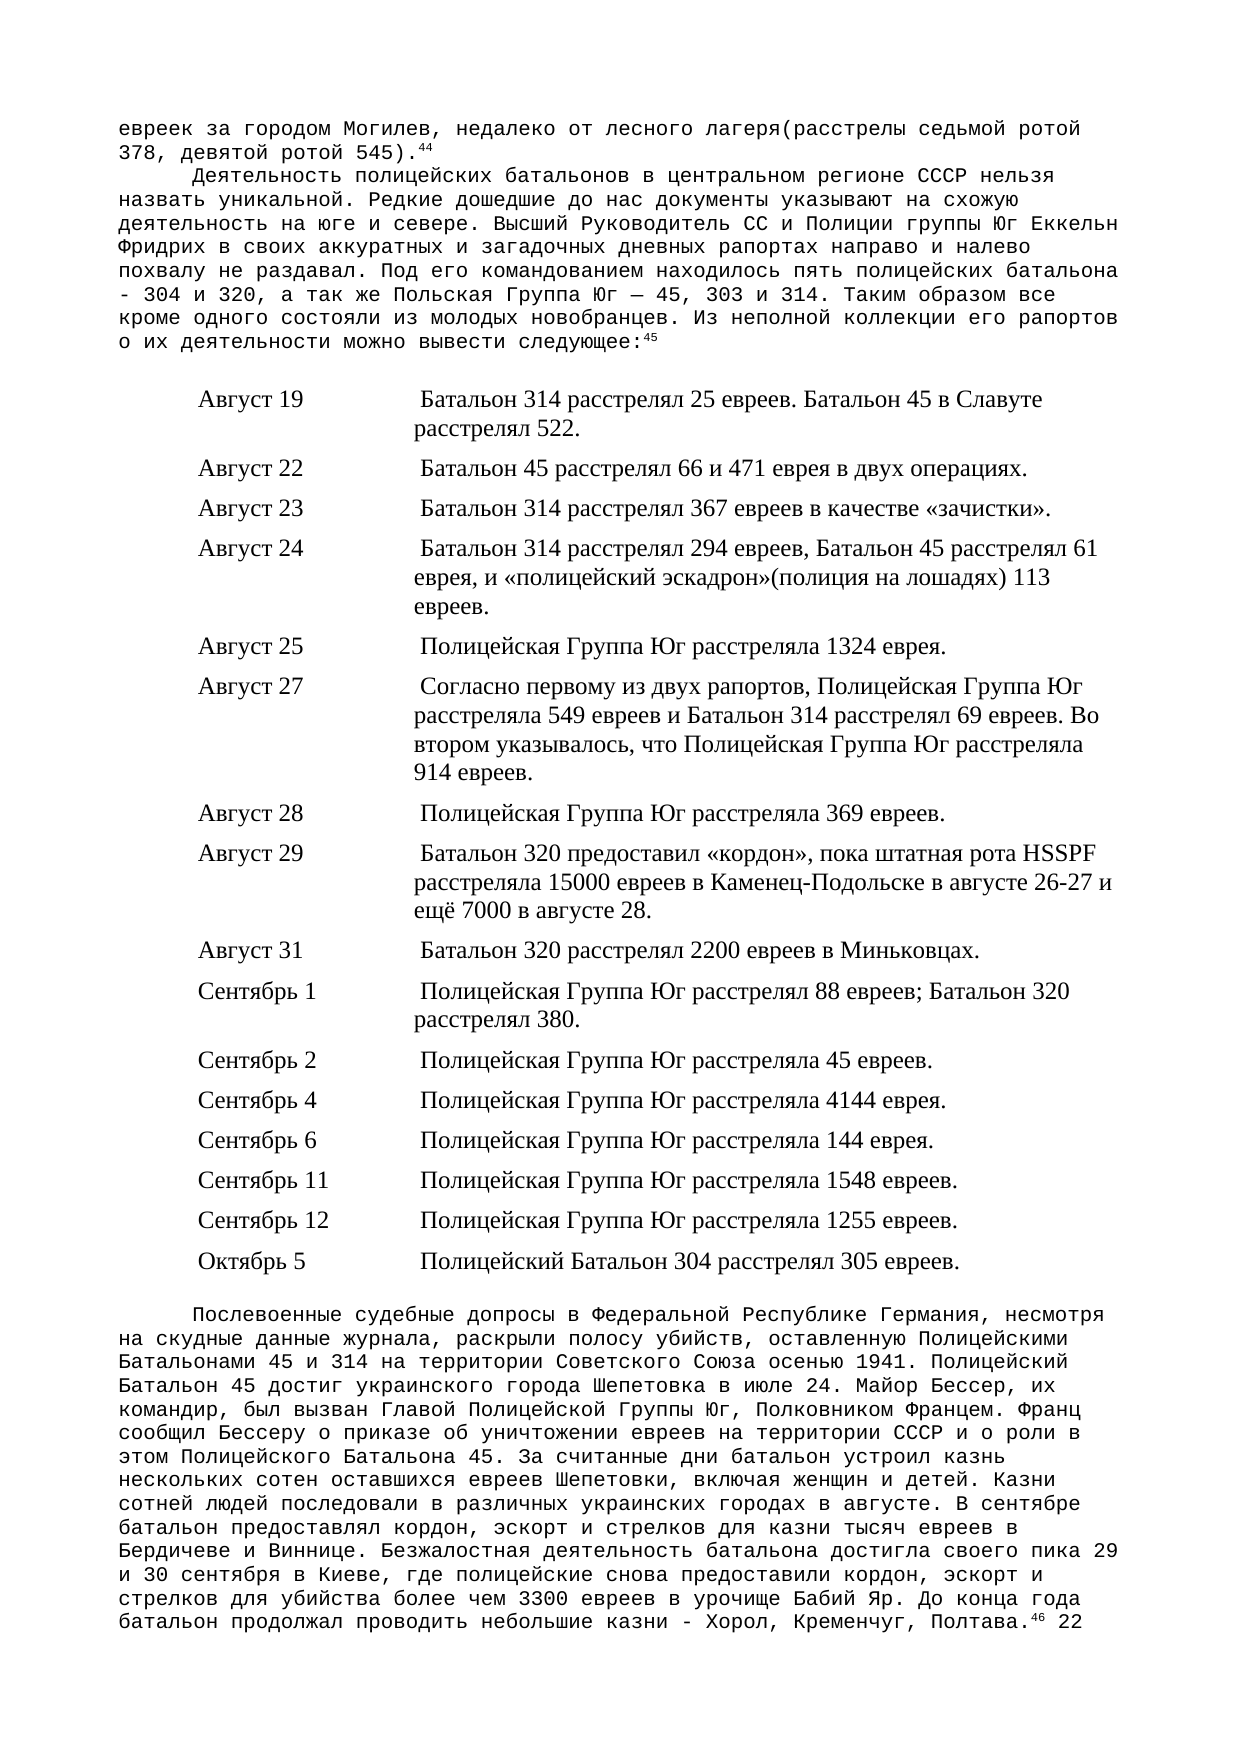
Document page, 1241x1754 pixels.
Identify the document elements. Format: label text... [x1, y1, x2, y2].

table_cell Август 29 [118, 832, 408, 930]
table_cell Сентябрь 2 [118, 1039, 408, 1079]
table_cell Батальон 320 предоставил «кордон», пока штатная рота HSSPF расстреляла 15000 евреев в Каменец-Подольске в августе 26-27 и ещё 7000 в августе 28. [408, 832, 1122, 930]
table_cell Август 31 [118, 930, 408, 970]
table_cell Сентябрь 1 [118, 970, 408, 1039]
table_cell Сентябрь 6 [118, 1120, 408, 1160]
table_cell Август 28 [118, 792, 408, 832]
table_cell Август 25 [118, 625, 408, 666]
table_cell Батальон 314 расстрелял 294 евреев, Батальон 45 расстрелял 61 еврея, и «полицейский эскадрон»(полиция на лошадях) 113 евреев. [408, 528, 1122, 625]
table_cell Согласно первому из двух рапортов, Полицейская Группа Юг расстреляла 549 евреев и Батальон 314 расстрелял 69 евреев. Во втором указывалось, что Полицейская Группа Юг расстреляла 914 евреев. [408, 666, 1122, 792]
table_cell Полицейская Группа Юг расстреляла 1324 еврея. [408, 625, 1122, 666]
table_cell Батальон 320 расстрелял 2200 евреев в Миньковцах. [408, 930, 1122, 970]
table_cell Полицейская Группа Юг расстреляла 1548 евреев. [408, 1160, 1122, 1200]
table_cell Октябрь 5 [118, 1240, 408, 1280]
table_cell Полицейская Группа Юг расстреляла 1255 евреев. [408, 1200, 1122, 1240]
table_cell Батальон 45 расстрелял 66 и 471 еврея в двух операциях. [408, 447, 1122, 487]
text Деятельность полицейских батальонов в центральном регионе СССР нельзя назвать уникальной. Редкие дошедшие до нас документы указывают на схожую деятельность на юге и севере. Высший Руководитель СС и Полиции группы Юг Еккельн Фридрих в своих аккуратных и загадочных дневных рапортах направо и налево похвалу не раздавал. Под его командованием находилось пять полицейских батальона - 304 и 320, а так же Польская Группа Юг — 45, 303 и 314. Таким образом все кроме одного состояли из молодых новобранцев. Из неполной коллекции его рапортов о их деятельности можно вывести следующее: [118, 165, 1122, 354]
table_cell Полицейская Группа Юг расстреляла 4144 еврея. [408, 1079, 1122, 1119]
table_cell Полицейская Группа Юг расстреляла 144 еврея. [408, 1120, 1122, 1160]
text Послевоенные судебные допросы в Федеральной Республике Германия, несмотря на скудные данные журнала, раскрыли полосу убийств, оставленную Полицейскими Батальонами 45 и 314 на территории Советского Союза осенью 1941. Полицейский Батальон 45 достиг украинского города Шепетовка в июле 24. Майор Бессер, их командир, был вызван Главой Полицейской Группы Юг, Полковником Францем. Франц сообщил Бессеру о приказе об уничтожении евреев на территории СССР и о роли в этом Полицейского Батальона 45. За считанные дни батальон устроил казнь нескольких сотен оставшихся евреев Шепетовки, включая женщин и детей. Казни сотней людей последовали в различных украинских городах в августе. В сентябре батальон предоставлял кордон, эскорт и стрелков для казни тысяч евреев в Бердичеве и Виннице. Безжалостная деятельность батальона достигла своего пика 29 и 30 сентября в Киеве, где полицейские снова предоставили кордон, эскорт и стрелков для убийства более чем 3300 евреев в урочище Бабий Яр. До конца года батальон продолжал проводить небольшие казни - Хорол, Кременчуг, Полтава. 22 июля Полицейский Батальон 314 так же начал с относительно небольших казней исчисляющимися сотнями жертв. После он присоединился к Полицейскому Батальону 45 в казни нескольких тысяч евреев в Виннице в сентябре 1941, и расстрелял от 7000 до 8000 евреев в Днепропетровске 10-14 октября. Последний раскрытый расстрел датирован поздним январём 1942 в Харькове. [118, 1304, 1122, 1635]
table_cell Сентябрь 12 [118, 1200, 408, 1240]
table_cell Сентябрь 11 [118, 1160, 408, 1200]
table_cell Август 23 [118, 488, 408, 528]
table_cell Август 27 [118, 666, 408, 792]
table_header Август 19 [118, 378, 408, 447]
table_cell Полицейский Батальон 304 расстрелял 305 евреев. [408, 1240, 1122, 1280]
table_cell Август 22 [118, 447, 408, 487]
table_cell Сентябрь 4 [118, 1079, 408, 1119]
table_cell Полицейская Группа Юг расстреляла 369 евреев. [408, 792, 1122, 832]
table_cell Полицейская Группа Юг расстреляла 45 евреев. [408, 1039, 1122, 1079]
table_cell Полицейская Группа Юг расстрелял 88 евреев; Батальон 320 расстрелял 380. [408, 970, 1122, 1039]
text евреек за городом Могилев, недалеко от лесного лагеря(расстрелы седьмой ротой 378, девятой ротой 545). [118, 118, 1122, 165]
table_cell Август 24 [118, 528, 408, 625]
table_header Батальон 314 расстрелял 25 евреев. Батальон 45 в Славуте расстрелял 522. [408, 378, 1122, 447]
table_cell Батальон 314 расстрелял 367 евреев в качестве «зачистки». [408, 488, 1122, 528]
